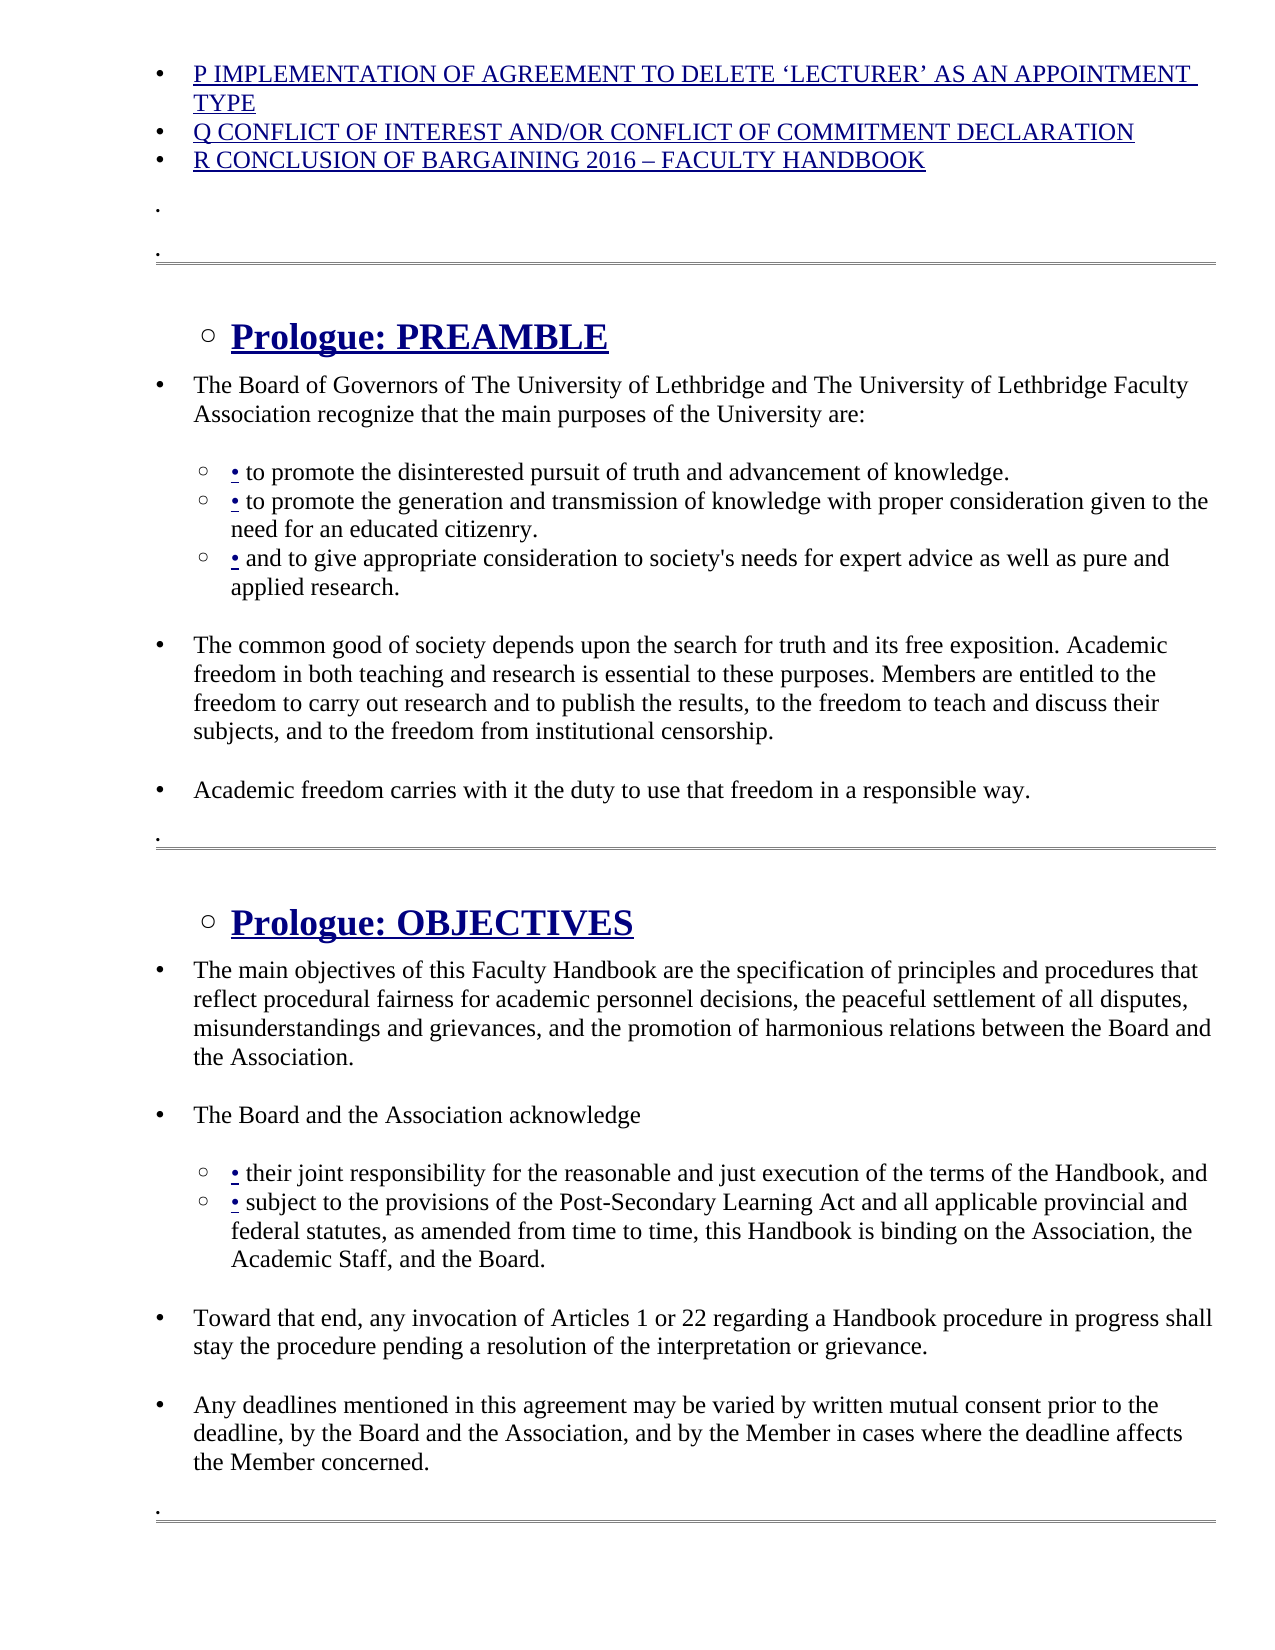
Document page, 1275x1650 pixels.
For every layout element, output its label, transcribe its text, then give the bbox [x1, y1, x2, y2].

list Q CONFLICT OF INTEREST AND/OR CONFLICT OF COMMITMENT DECLARATION [156, 117, 1216, 145]
list The main objectives of this Faculty Handbook are the specification of principles and procedures that reflect procedural fairness for academic personnel decisions, the peaceful settlement of all disputes, misunderstandings and grievances, and the promotion of harmonious relations between the Board and the Association. [156, 956, 1216, 1071]
list R CONCLUSION OF BARGAINING 2016 – FACULTY HANDBOOK [156, 145, 1216, 174]
list Academic freedom carries with it the duty to use that freedom in a responsible way. [156, 775, 1216, 803]
list The Board and the Association acknowledge [156, 1100, 1216, 1129]
subtitle Prologue: PREAMBLE [193, 314, 1216, 357]
list • to promote the generation and transmission of knowledge with proper consideration given to the need for an educated citizenry. [193, 486, 1216, 543]
list Toward that end, any invocation of Articles 1 or 22 regarding a Handbook procedure in progress shall stay the procedure pending a resolution of the interpretation or grievance. [156, 1303, 1216, 1360]
list • subject to the provisions of the Post-Secondary Learning Act and all applicable provincial and federal statutes, as amended from time to time, this Handbook is binding on the Association, the Academic Staff, and the Board. [193, 1187, 1216, 1273]
list • their joint responsibility for the reasonable and just execution of the terms of the Handbook, and [193, 1158, 1216, 1187]
list The Board of Governors of The University of Lethbridge and The University of Lethbridge Faculty Association recognize that the main purposes of the University are: [156, 370, 1216, 427]
list P IMPLEMENTATION OF AGREEMENT TO DELETE ‘LECTURER’ AS AN APPOINTMENT TYPE [156, 59, 1216, 117]
subtitle Prologue: OBJECTIVES [193, 900, 1216, 943]
list Any deadlines mentioned in this agreement may be varied by written mutual consent prior to the deadline, by the Board and the Association, and by the Member in cases where the deadline affects the Member concerned. [156, 1390, 1216, 1476]
list • to promote the disinterested pursuit of truth and advancement of knowledge. [193, 457, 1216, 486]
list • and to give appropriate consideration to society's needs for expert advice as well as pure and applied research. [193, 543, 1216, 601]
list The common good of society depends upon the search for truth and its free exposition. Academic freedom in both teaching and research is essential to these purposes. Members are entitled to the freedom to carry out research and to publish the results, to the freedom to teach and discuss their subjects, and to the freedom from institutional censorship. [156, 630, 1216, 745]
